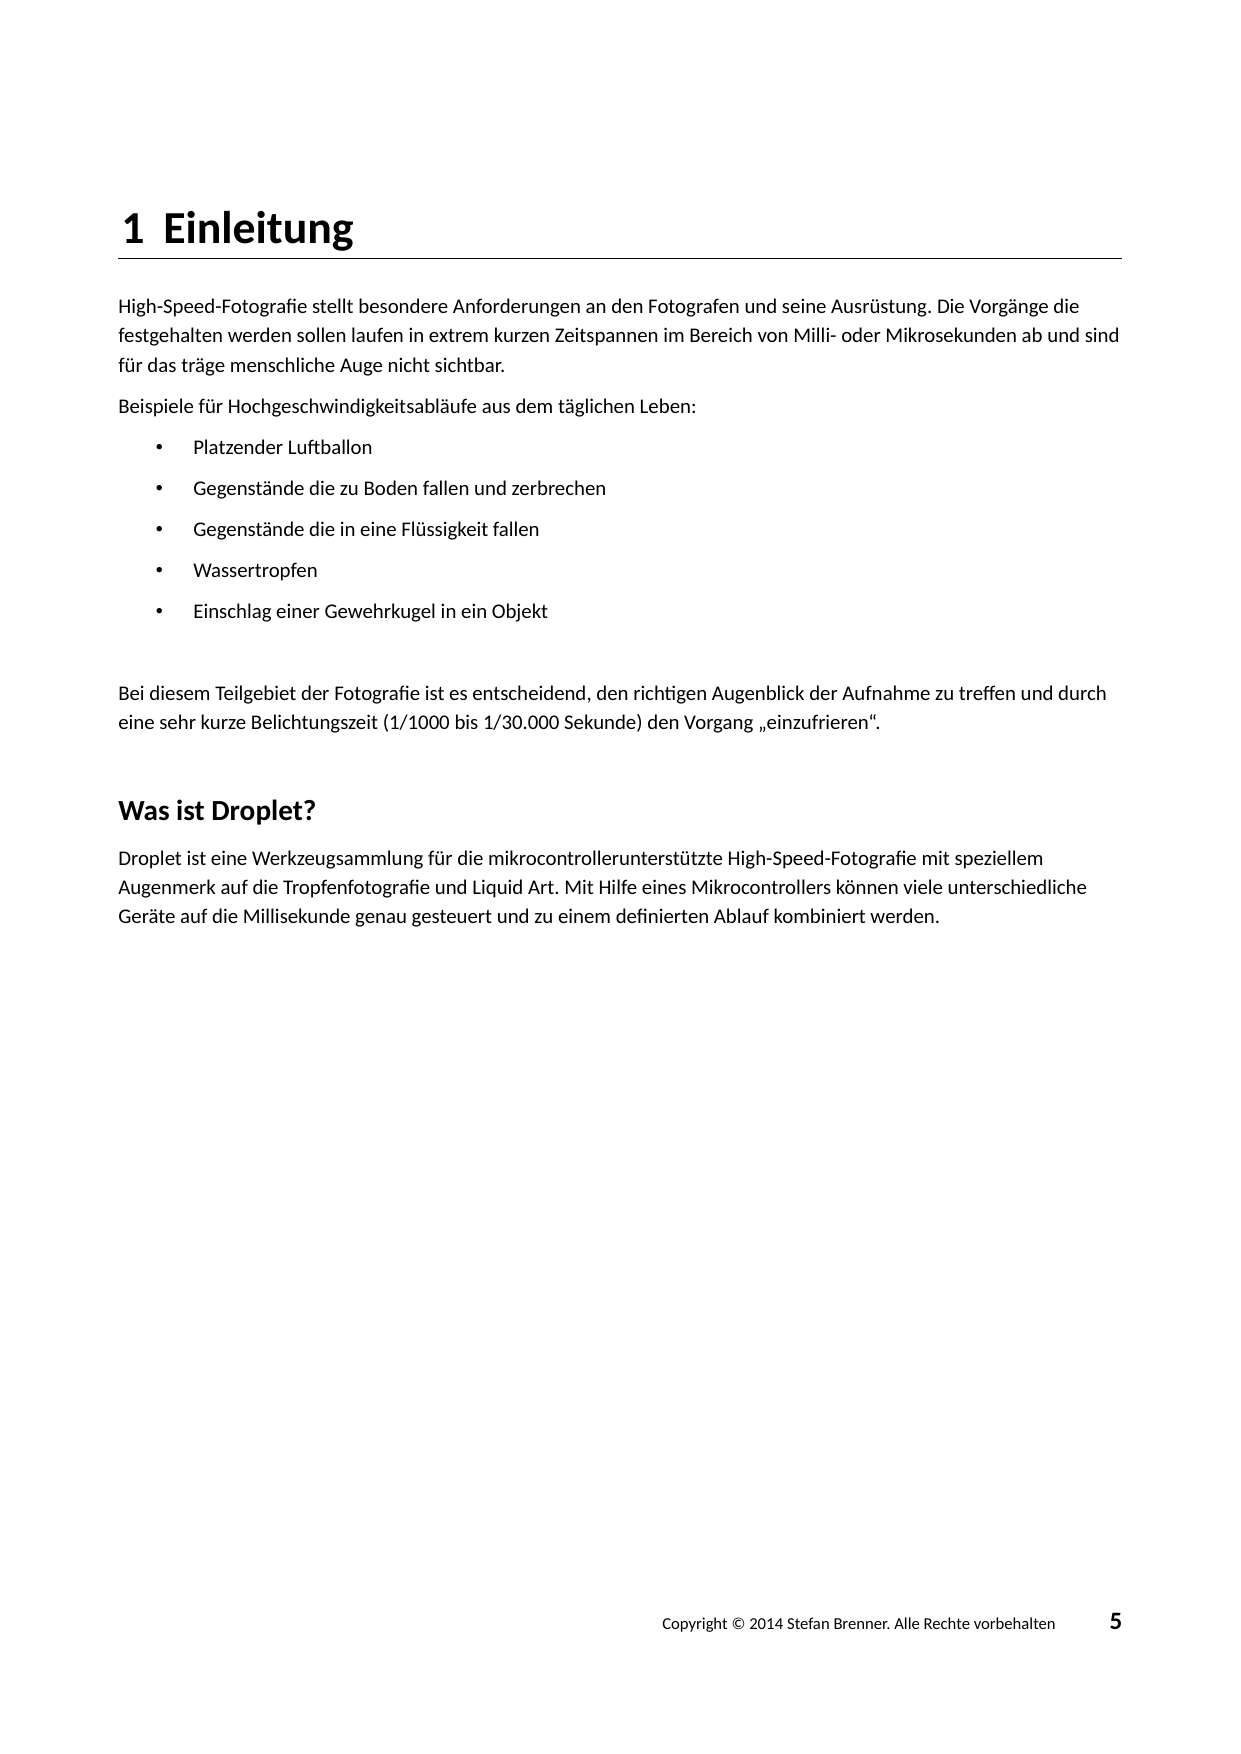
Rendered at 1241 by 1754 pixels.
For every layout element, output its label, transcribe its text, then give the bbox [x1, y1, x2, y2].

list Platzender Luftballon [156, 434, 1122, 459]
text Droplet ist eine Werkzeugsammlung für die mikrocontrollerunterstützte High-Speed-Fotografie mit speziellem Augenmerk auf die Tropfenfotografie und Liquid Art. Mit Hilfe eines Mikrocontrollers können viele unterschiedliche Geräte auf die Millisekunde genau gesteuert und zu einem definierten Ablauf kombiniert werden. [118, 845, 1122, 929]
list Gegenstände die in eine Flüssigkeit fallen [156, 516, 1122, 541]
list Gegenstände die zu Boden fallen und zerbrechen [156, 475, 1122, 500]
list Wassertropfen [156, 557, 1122, 582]
text Beispiele für Hochgeschwindigkeitsabläufe aus dem täglichen Leben: [118, 393, 1122, 418]
list Einschlag einer Gewehrkugel in ein Objekt [156, 598, 1122, 623]
subtitle Was ist Droplet? [118, 792, 1122, 827]
text Bei diesem Teilgebiet der Fotografie ist es entscheidend, den richtigen Augenblick der Aufnahme zu treffen und durch eine sehr kurze Belichtungszeit (1/1000 bis 1/30.000 Sekunde) den Vorgang „einzufrieren“. [118, 680, 1122, 735]
text High-Speed-Fotografie stellt besondere Anforderungen an den Fotografen und seine Ausrüstung. Die Vorgänge die festgehalten werden sollen laufen in extrem kurzen Zeitspannen im Bereich von Milli- oder Mikrosekunden ab und sind für das träge menschliche Auge nicht sichtbar. [118, 293, 1122, 377]
subtitle Einleitung [118, 196, 1122, 258]
